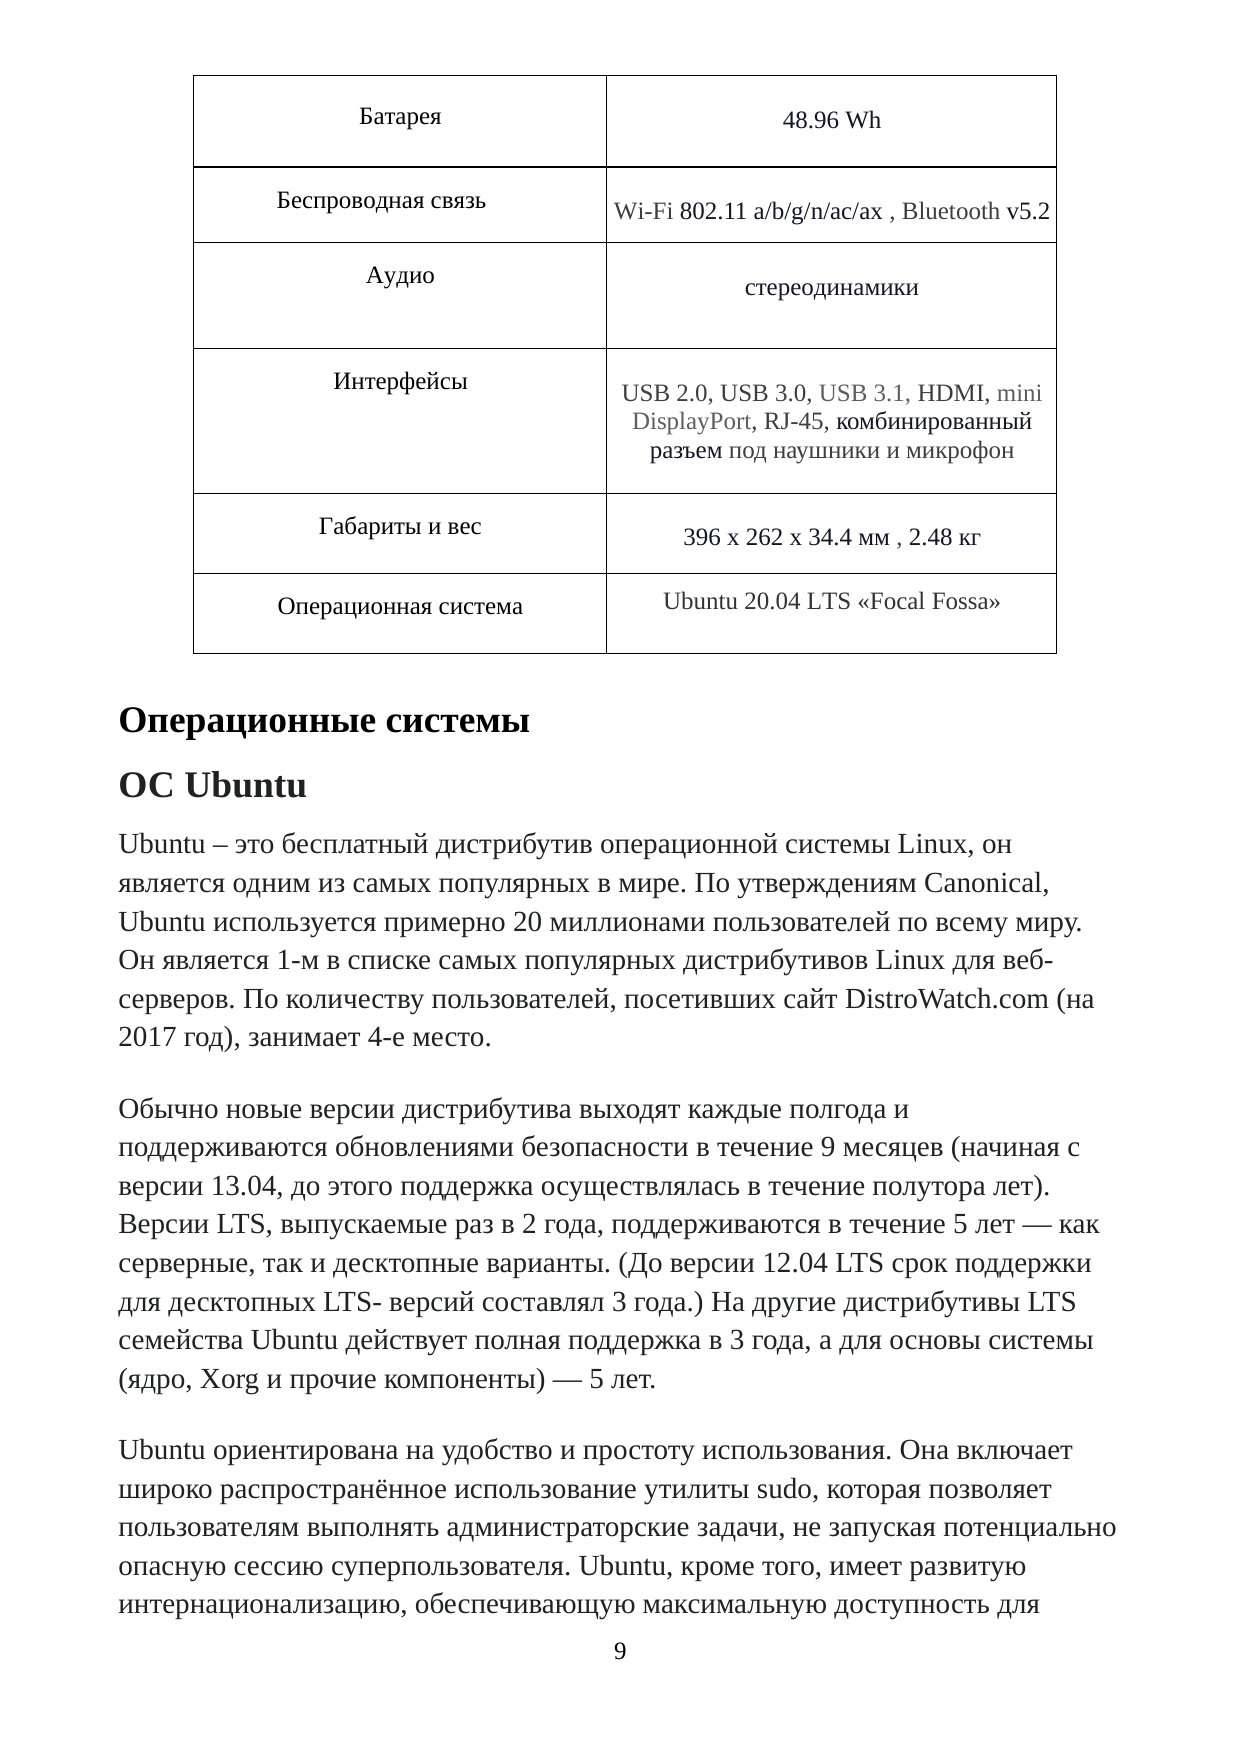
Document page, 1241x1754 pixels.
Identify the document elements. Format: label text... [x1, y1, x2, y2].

text Ubuntu – это бесплатный дистрибутив операционной системы Linux, он является одним из самых популярных в мире. По утверждениям Canonical, Ubuntu используется примерно 20 миллионами пользователей по всему миру. Он является 1-м в списке самых популярных дистрибутивов Linux для веб-серверов. По количеству пользователей, посетивших сайт DistroWatch.com (на 2017 год), занимает 4-е место. [118, 827, 1122, 1053]
table_cell USB 2.0, USB 3.0, USB 3.1, HDMI, mini DisplayPort, RJ-45, комбинированный разъем под наушники и микрофон [607, 349, 1056, 493]
text Обычно новые версии дистрибутива выходят каждые полгода и поддерживаются обновлениями безопасности в течение 9 месяцев (начиная с версии 13.04, до этого поддержка осуществлялась в течение полутора лет). Версии LTS, выпускаемые раз в 2 года, поддерживаются в течение 5 лет — как серверные, так и десктопные варианты. (До версии 12.04 LTS срок поддержки для десктопных LTS- версий составлял 3 года.) На другие дистрибутивы LTS семейства Ubuntu действует полная поддержка в 3 года, а для основы системы (ядро, Xorg и прочие компоненты) — 5 лет. [118, 1091, 1122, 1394]
table_cell 396 х 262 х 34.4 мм , 2.48 кг [607, 494, 1056, 573]
text Операционные системы [118, 697, 1122, 740]
table_cell Операционная система [194, 574, 606, 653]
table_cell 48.96 Wh [607, 76, 1056, 166]
text ОС Ubuntu [118, 762, 1122, 805]
table_cell Ubuntu 20.04 LTS «Focal Fossa» [607, 574, 1056, 653]
table_cell Батарея [194, 76, 606, 166]
table_cell Интерфейсы [194, 349, 606, 493]
text Ubuntu ориентирована на удобство и простоту использования. Она включает широко распространённое использование утилиты sudo, которая позволяет пользователям выполнять администраторские задачи, не запуская потенциально опасную сессию суперпользователя. Ubuntu, кроме того, имеет развитую интернационализацию, обеспечивающую максимальную доступность для [118, 1432, 1122, 1620]
table_cell Wi-Fi 802.11 a/b/g/n/ac/ax , Bluetooth v5.2 [607, 168, 1056, 242]
table_cell Беспроводная связь [194, 168, 606, 242]
table_cell Габариты и вес [194, 494, 606, 573]
table_cell Аудио [194, 243, 606, 348]
table_cell стереодинамики [607, 243, 1056, 348]
